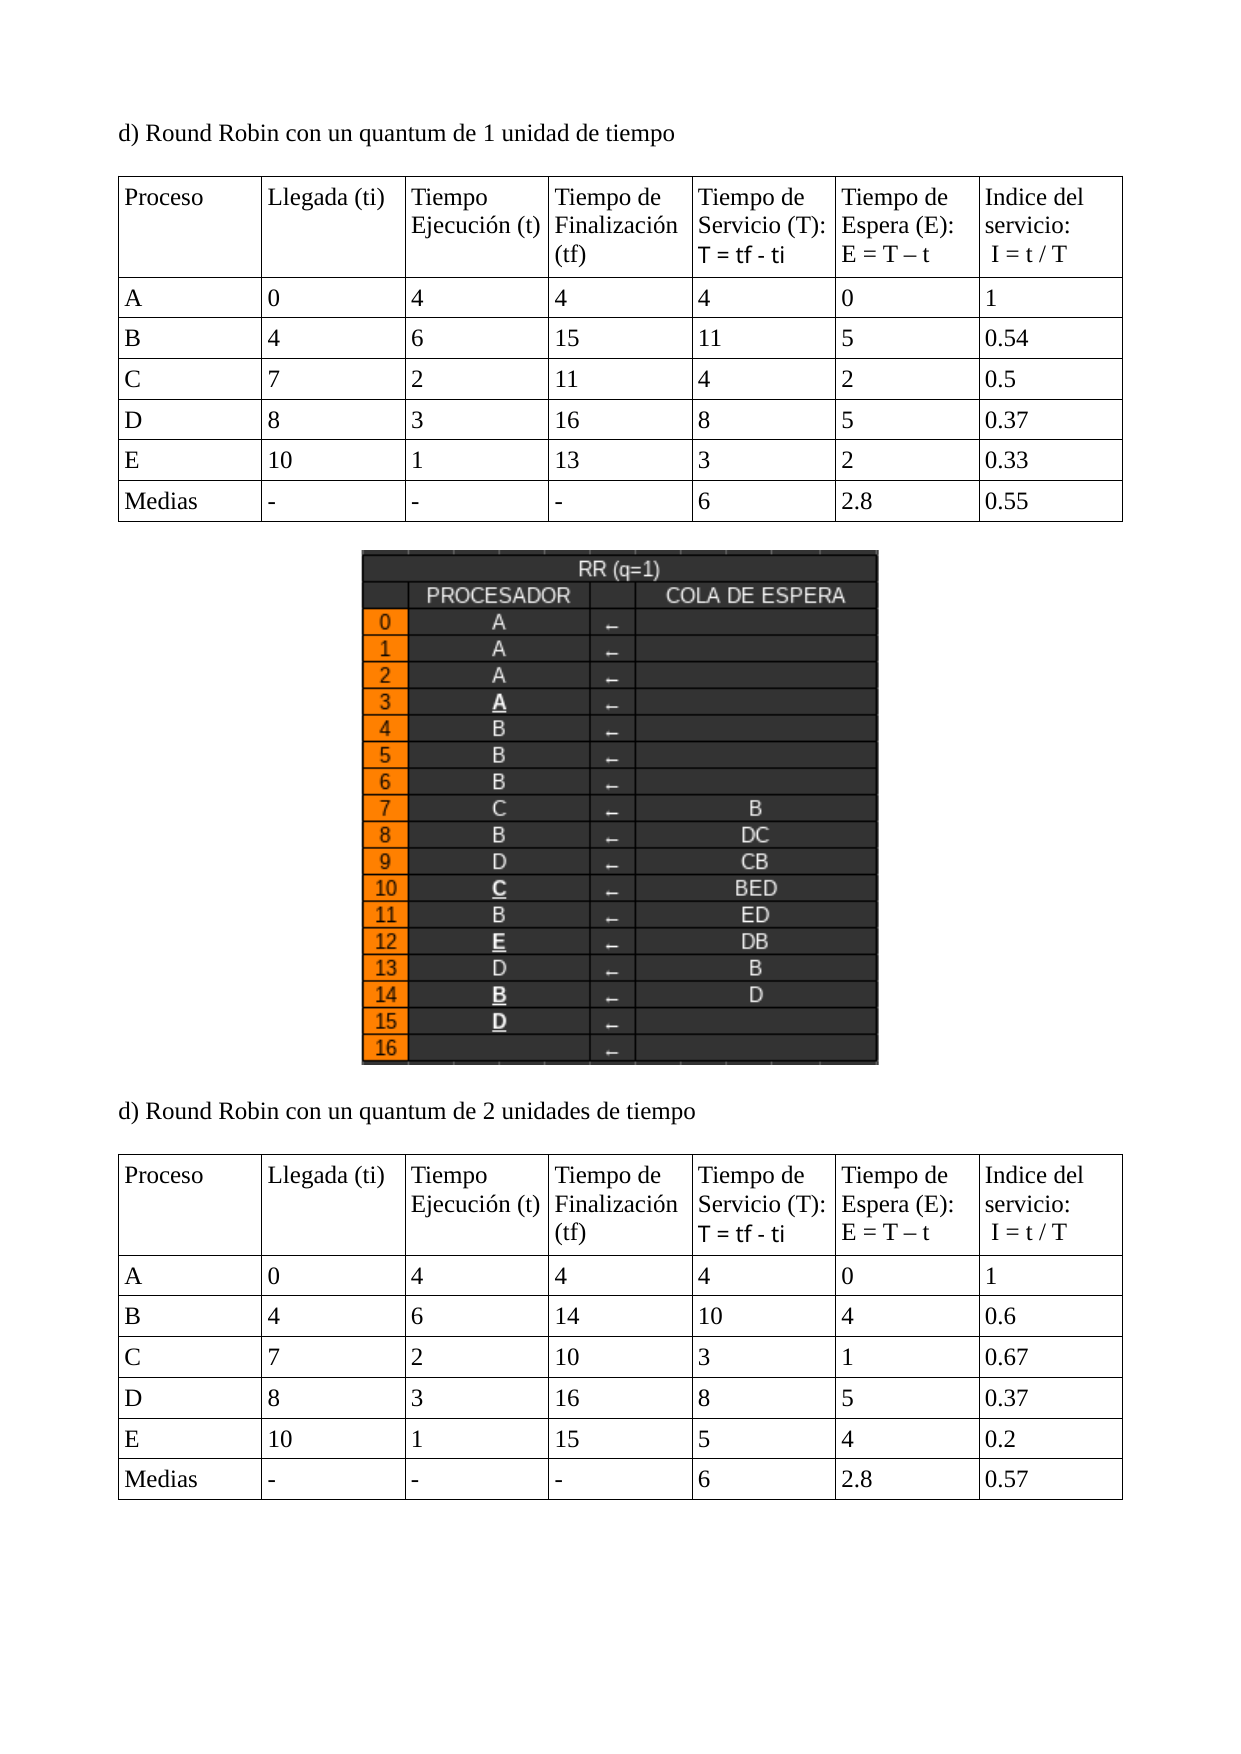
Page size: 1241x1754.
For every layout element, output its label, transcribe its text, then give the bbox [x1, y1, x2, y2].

table_cell 4 [549, 1256, 692, 1295]
table_cell 4 [549, 278, 692, 317]
table_cell 6 [406, 318, 548, 358]
table_cell 0.37 [980, 400, 1122, 439]
table_cell C [119, 359, 261, 398]
table_header Tiempo de Finalización (tf) [549, 1155, 692, 1254]
table_cell Medias [119, 1459, 261, 1499]
table_cell 13 [549, 440, 692, 480]
table_cell - [549, 481, 692, 521]
table_cell - [406, 481, 548, 521]
table_cell 4 [693, 359, 835, 398]
table_cell 0.57 [980, 1459, 1122, 1499]
table_cell 2 [836, 440, 979, 480]
table_cell 7 [262, 359, 405, 398]
table_cell 5 [836, 1378, 979, 1417]
table_cell 1 [406, 440, 548, 480]
table_cell - [262, 1459, 405, 1499]
table_cell 3 [693, 1337, 835, 1377]
table_cell D [119, 1378, 261, 1417]
table_cell 0 [836, 278, 979, 317]
table_cell 15 [549, 1419, 692, 1458]
table_cell 5 [836, 318, 979, 358]
table_cell 0 [836, 1256, 979, 1295]
table_cell 10 [262, 1419, 405, 1458]
table_cell 8 [693, 1378, 835, 1417]
table_cell 0.5 [980, 359, 1122, 398]
table_header Llegada (ti) [262, 177, 405, 276]
table_cell 15 [549, 318, 692, 358]
table_cell 16 [549, 400, 692, 439]
table_header Tiempo de Servicio (T): T = tf - ti [693, 177, 835, 276]
table_cell 0 [262, 1256, 405, 1295]
table_cell B [119, 1296, 261, 1336]
table_header Proceso [119, 177, 261, 276]
table_cell Medias [119, 481, 261, 521]
table_cell 4 [693, 1256, 835, 1295]
table_cell 6 [693, 481, 835, 521]
table_cell 8 [262, 400, 405, 439]
table_cell 1 [980, 1256, 1122, 1295]
table_header Indice del servicio: I = t / T [980, 1155, 1122, 1254]
table_cell B [119, 318, 261, 358]
table_header Tiempo de Espera (E): E = T – t [836, 177, 979, 276]
table_cell 1 [406, 1419, 548, 1458]
table_cell A [119, 278, 261, 317]
table_cell 4 [693, 278, 835, 317]
table_cell 4 [262, 318, 405, 358]
table_cell 2 [406, 1337, 548, 1377]
table_cell 6 [406, 1296, 548, 1336]
table_header Tiempo Ejecución (t) [406, 1155, 548, 1254]
table_cell 4 [406, 278, 548, 317]
text d) Round Robin con un quantum de 1 unidad de tiempo [118, 118, 1122, 147]
table_cell 2 [836, 359, 979, 398]
table_cell 0 [262, 278, 405, 317]
table_header Indice del servicio: I = t / T [980, 177, 1122, 276]
picture [361, 550, 879, 1065]
table_cell D [119, 400, 261, 439]
table_cell 0.37 [980, 1378, 1122, 1417]
table_cell 5 [693, 1419, 835, 1458]
table_cell C [119, 1337, 261, 1377]
table_cell 7 [262, 1337, 405, 1377]
table_cell 0.54 [980, 318, 1122, 358]
table_cell 4 [836, 1296, 979, 1336]
table_cell 10 [549, 1337, 692, 1377]
table_cell 0.6 [980, 1296, 1122, 1336]
table_cell 11 [549, 359, 692, 398]
table_header Tiempo de Espera (E): E = T – t [836, 1155, 979, 1254]
table_cell - [549, 1459, 692, 1499]
table_cell A [119, 1256, 261, 1295]
table_cell 0.33 [980, 440, 1122, 480]
table_cell E [119, 1419, 261, 1458]
table_cell 2.8 [836, 1459, 979, 1499]
table_cell 16 [549, 1378, 692, 1417]
table_cell E [119, 440, 261, 480]
table_cell 2.8 [836, 481, 979, 521]
table_cell 10 [262, 440, 405, 480]
table_cell 5 [836, 400, 979, 439]
table_cell 4 [836, 1419, 979, 1458]
table_cell 0.67 [980, 1337, 1122, 1377]
table_header Proceso [119, 1155, 261, 1254]
table_cell - [262, 481, 405, 521]
table_cell 0.55 [980, 481, 1122, 521]
table_cell 8 [262, 1378, 405, 1417]
table_cell 3 [406, 1378, 548, 1417]
table_cell 1 [836, 1337, 979, 1377]
table_cell 2 [406, 359, 548, 398]
table_cell 1 [980, 278, 1122, 317]
table_header Tiempo Ejecución (t) [406, 177, 548, 276]
table_cell 8 [693, 400, 835, 439]
table_cell 3 [406, 400, 548, 439]
table_cell 14 [549, 1296, 692, 1336]
table_header Tiempo de Finalización (tf) [549, 177, 692, 276]
table_header Llegada (ti) [262, 1155, 405, 1254]
table_cell 4 [262, 1296, 405, 1336]
table_cell 6 [693, 1459, 835, 1499]
table_cell 3 [693, 440, 835, 480]
table_cell 10 [693, 1296, 835, 1336]
text d) Round Robin con un quantum de 2 unidades de tiempo [118, 1096, 1122, 1125]
table_header Tiempo de Servicio (T): T = tf - ti [693, 1155, 835, 1254]
table_cell - [406, 1459, 548, 1499]
table_cell 4 [406, 1256, 548, 1295]
table_cell 11 [693, 318, 835, 358]
table_cell 0.2 [980, 1419, 1122, 1458]
